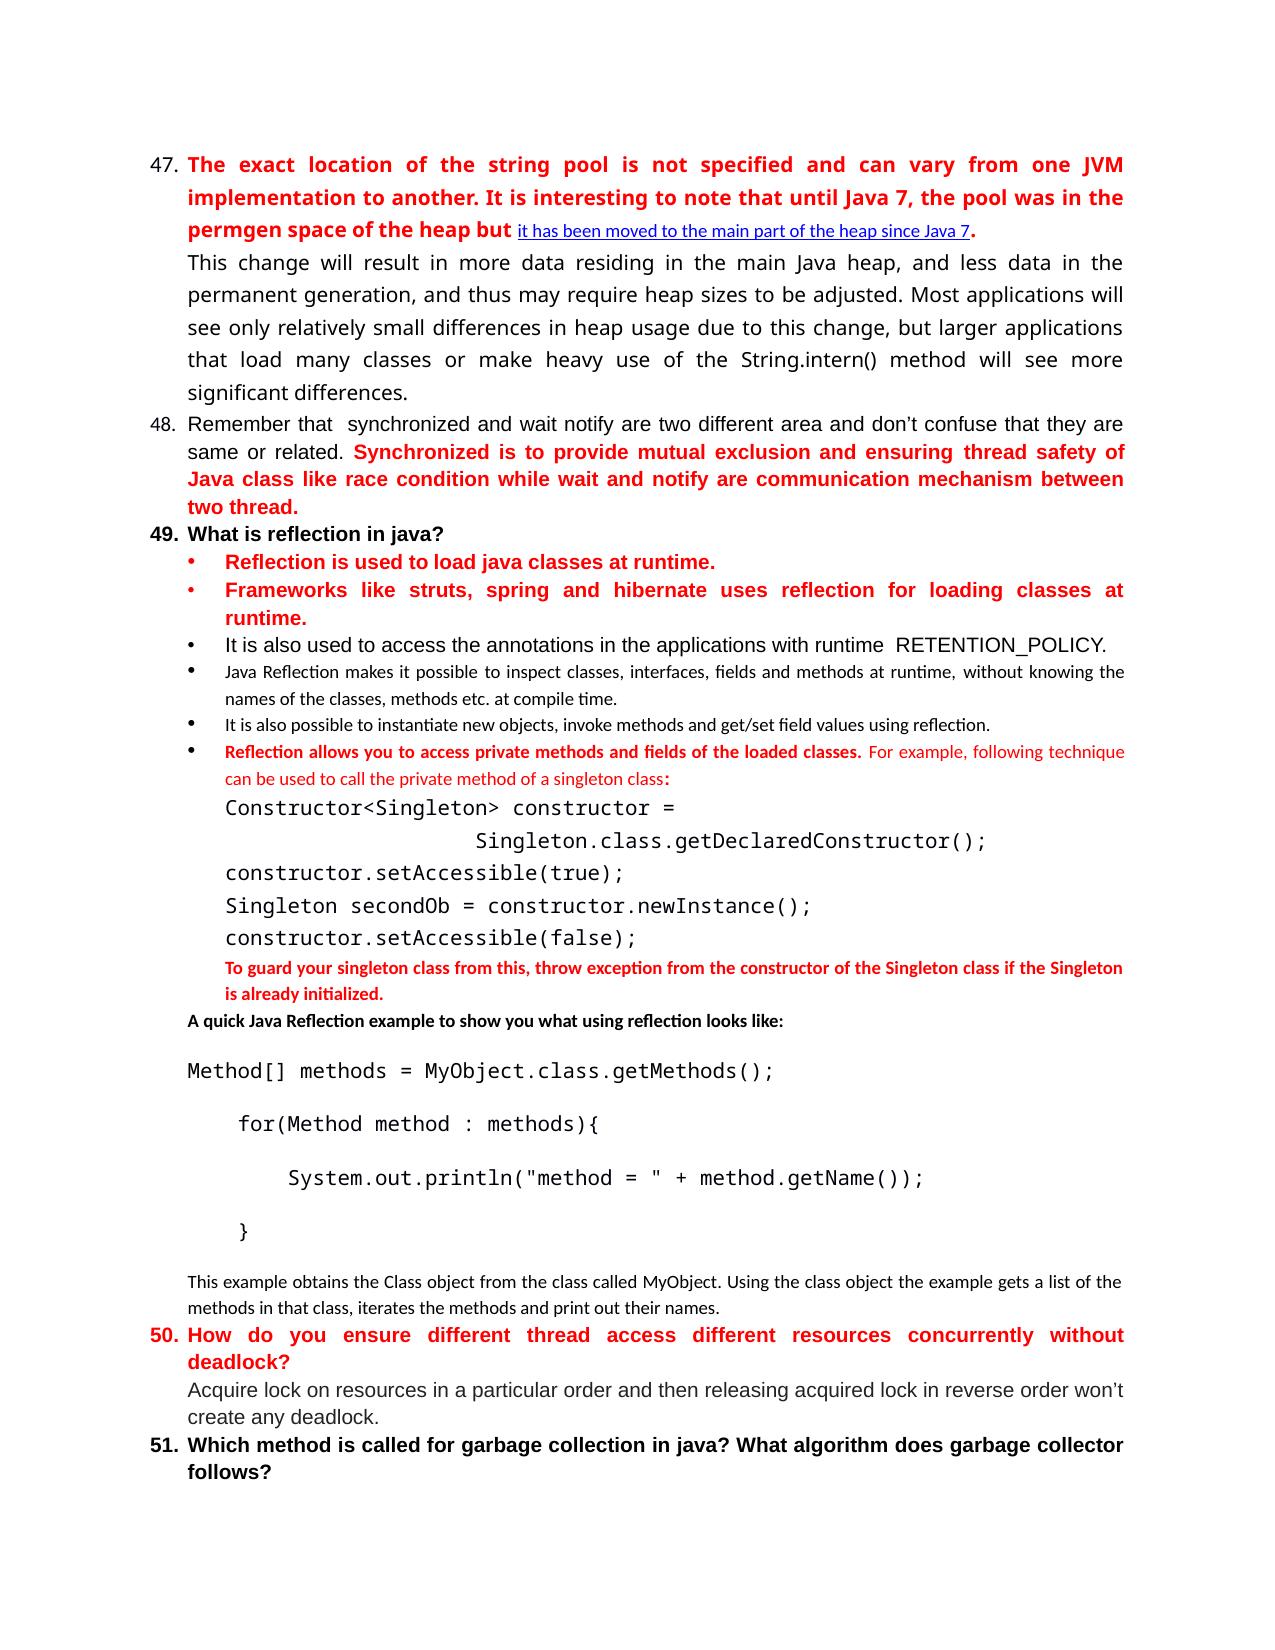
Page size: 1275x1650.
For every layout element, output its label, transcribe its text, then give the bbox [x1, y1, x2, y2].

list It is also used to access the annotations in the applications with runtime RETENTION_POLICY. [187, 633, 1125, 657]
list System.out.println("method = " + method.getName()); [150, 1163, 1125, 1191]
list Reflection allows you to access private methods and fields of the loaded classes. For example, following technique can be used to call the private method of a singleton class: [187, 740, 1125, 790]
list Frameworks like struts, spring and hibernate uses reflection for loading classes at runtime. [187, 578, 1125, 629]
list Remember that synchronized and wait notify are two different area and don’t confuse that they are same or related. Synchronized is to provide mutual exclusion and ensuring thread safety of Java class like race condition while wait and notify are communication mechanism between two thread. [150, 411, 1125, 519]
list To guard your singleton class from this, throw exception from the constructor of the Singleton class if the Singleton is already initialized. [187, 956, 1125, 1005]
list It is also possible to instantiate new objects, invoke methods and get/set field values using reflection. [187, 714, 1125, 737]
list Java Reflection makes it possible to inspect classes, interfaces, fields and methods at runtime, without knowing the names of the classes, methods etc. at compile time. [187, 661, 1125, 710]
list constructor.setAccessible(false); [187, 923, 1125, 952]
list constructor.setAccessible(true); [187, 858, 1125, 887]
list How do you ensure different thread access different resources concurrently without deadlock? [150, 1322, 1125, 1374]
list Method[] methods = MyObject.class.getMethods(); [150, 1056, 1125, 1084]
list Reflection is used to load java classes at runtime. [187, 550, 1125, 574]
list This example obtains the Class object from the class called MyObject. Using the class object the example gets a list of the methods in that class, iterates the methods and print out their names. [150, 1270, 1125, 1319]
list for(Method method : methods){ [150, 1109, 1125, 1138]
list A quick Java Reflection example to show you what using reflection looks like: [150, 1009, 1125, 1032]
list This change will result in more data residing in the main Java heap, and less data in the permanent generation, and thus may require heap sizes to be adjusted. Most applications will see only relatively small differences in heap usage due to this change, but larger applications that load many classes or make heavy use of the String.intern() method will see more significant differences. [150, 248, 1125, 407]
list The exact location of the string pool is not specified and can vary from one JVM implementation to another. It is interesting to note that until Java 7, the pool was in the permgen space of the heap but it has been moved to the main part of the heap since Java 7. [150, 150, 1125, 244]
list What is reflection in java? [150, 522, 1125, 546]
list } [150, 1216, 1125, 1245]
list Acquire lock on resources in a particular order and then releasing acquired lock in reverse order won’t create any deadlock. [150, 1377, 1125, 1429]
list Which method is called for garbage collection in java? What algorithm does garbage collector follows? [150, 1432, 1125, 1484]
list Singleton secondOb = constructor.newInstance(); [187, 891, 1125, 919]
list Constructor<Singleton> constructor = [187, 793, 1125, 822]
list Singleton.class.getDeclaredConstructor(); [187, 826, 1125, 854]
